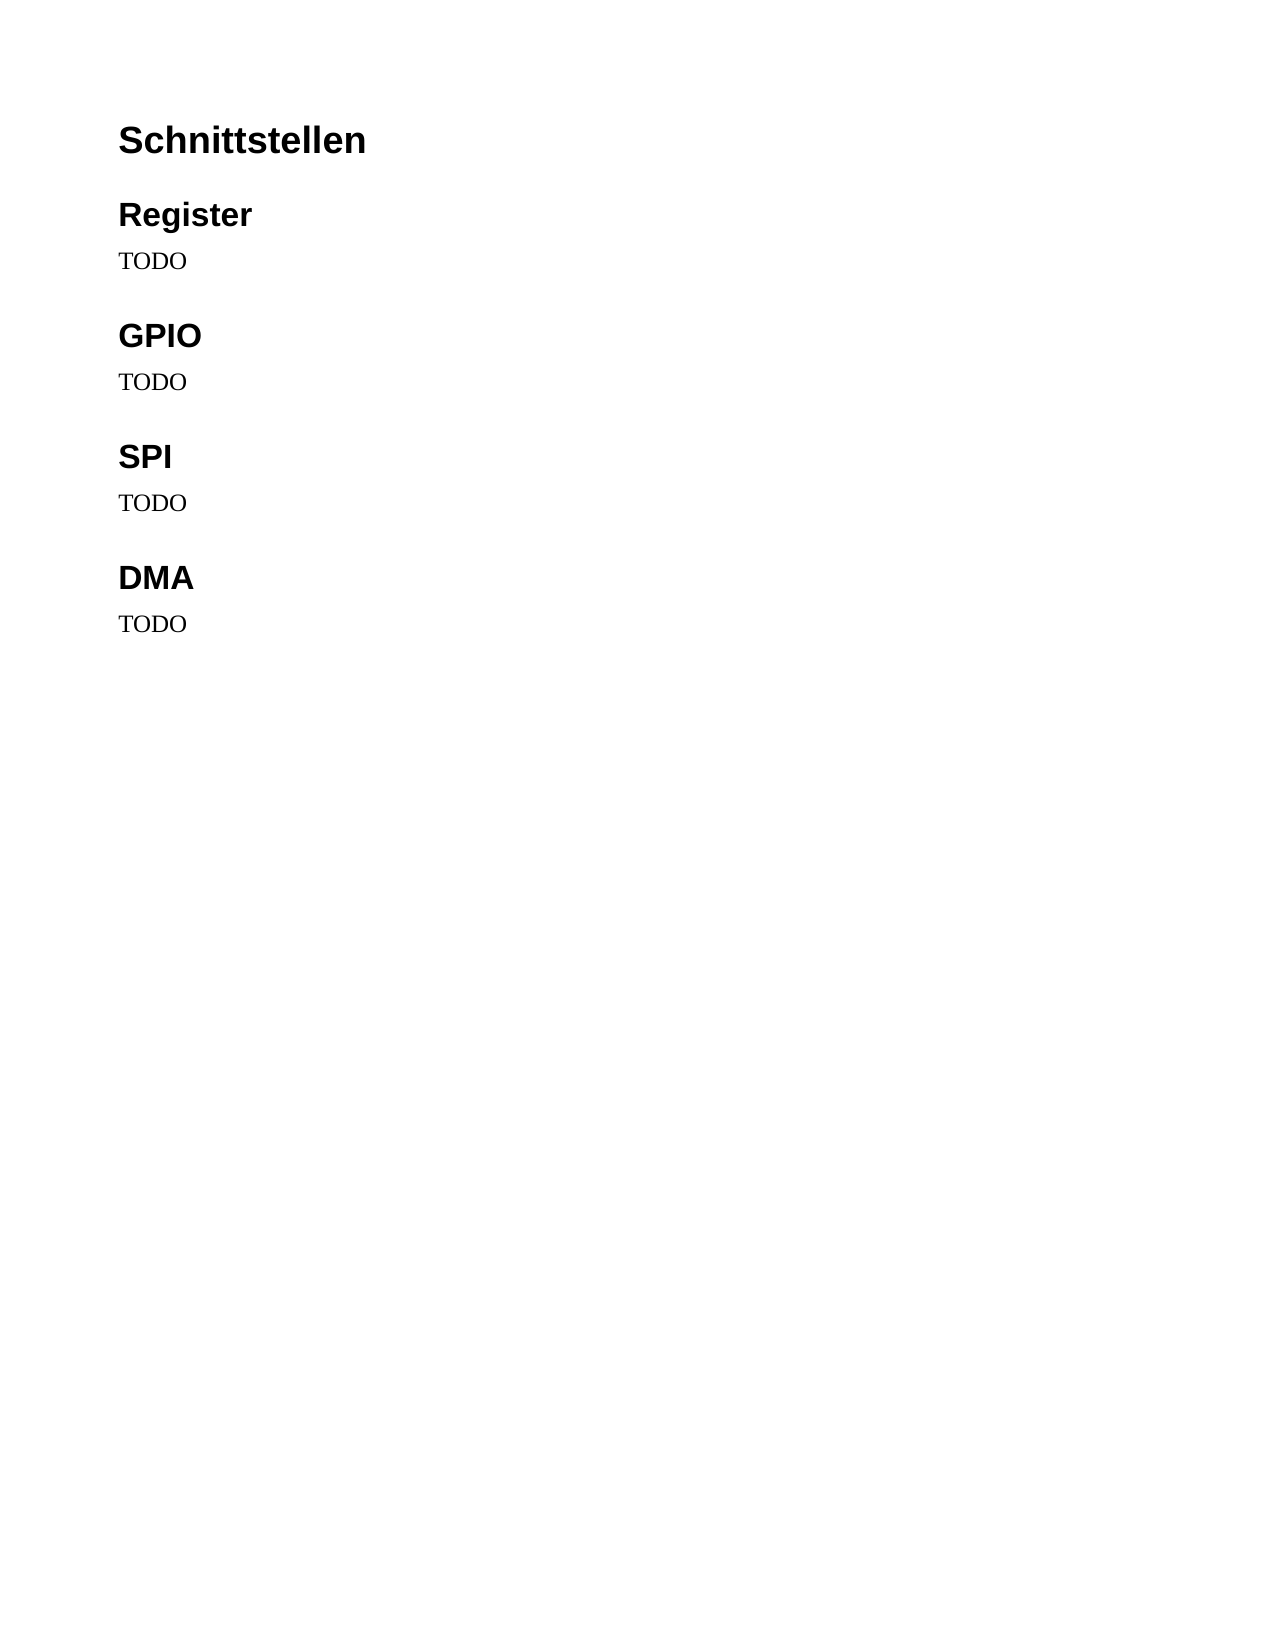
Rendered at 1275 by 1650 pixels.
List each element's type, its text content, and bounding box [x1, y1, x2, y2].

subtitle GPIO [118, 316, 1157, 355]
subtitle Schnittstellen [118, 118, 1157, 162]
text TODO [118, 246, 1157, 275]
text TODO [118, 488, 1157, 517]
subtitle DMA [118, 558, 1157, 597]
subtitle SPI [118, 437, 1157, 476]
subtitle Register [118, 195, 1157, 234]
text TODO [118, 609, 1157, 638]
text TODO [118, 367, 1157, 396]
